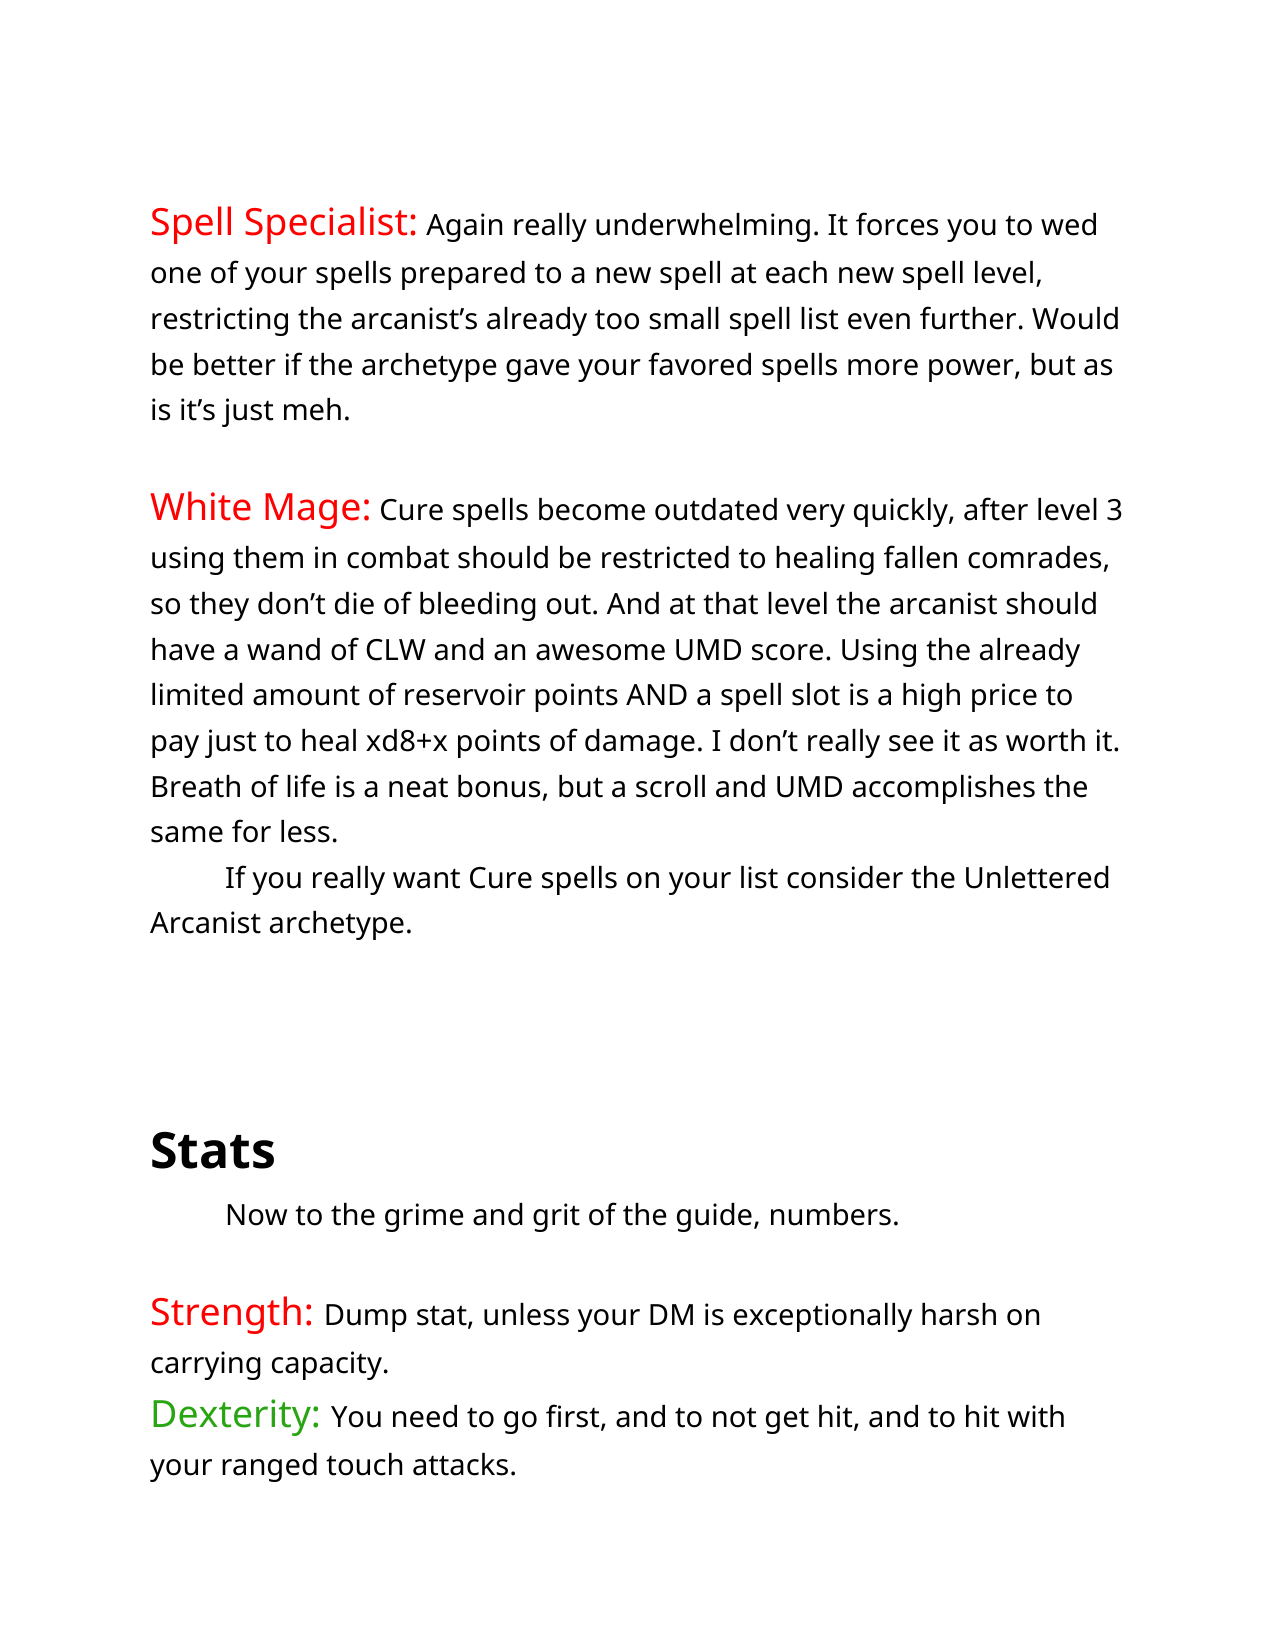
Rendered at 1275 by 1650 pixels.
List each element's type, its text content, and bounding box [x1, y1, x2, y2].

text Dexterity: You need to go first, and to not get hit, and to hit with your ranged touch attacks. [150, 1388, 1125, 1484]
text White Mage: Cure spells become outdated very quickly, after level 3 using them in combat should be restricted to healing fallen comrades, so they don’t die of bleeding out. And at that level the arcanist should have a wand of CLW and an awesome UMD score. Using the already limited amount of reservoir points AND a spell slot is a high price to pay just to heal xd8+x points of damage. I don’t really see it as worth it. Breath of life is a neat bonus, but a scroll and UMD accomplishes the same for less. [150, 481, 1125, 851]
text If you really want Cure spells on your list consider the Unlettered Arcanist archetype. [150, 857, 1125, 942]
text Stats [150, 1115, 1125, 1183]
text Spell Specialist: Again really underwhelming. It forces you to wed one of your spells prepared to a new spell at each new spell level, restricting the arcanist’s already too small spell list even further. Would be better if the archetype gave your favored spells more power, but as is it’s just meh. [150, 196, 1125, 429]
text Now to the grime and grit of the guide, numbers. [150, 1194, 1125, 1233]
text Strength: Dump stat, unless your DM is exceptionally harsh on carrying capacity. [150, 1285, 1125, 1382]
